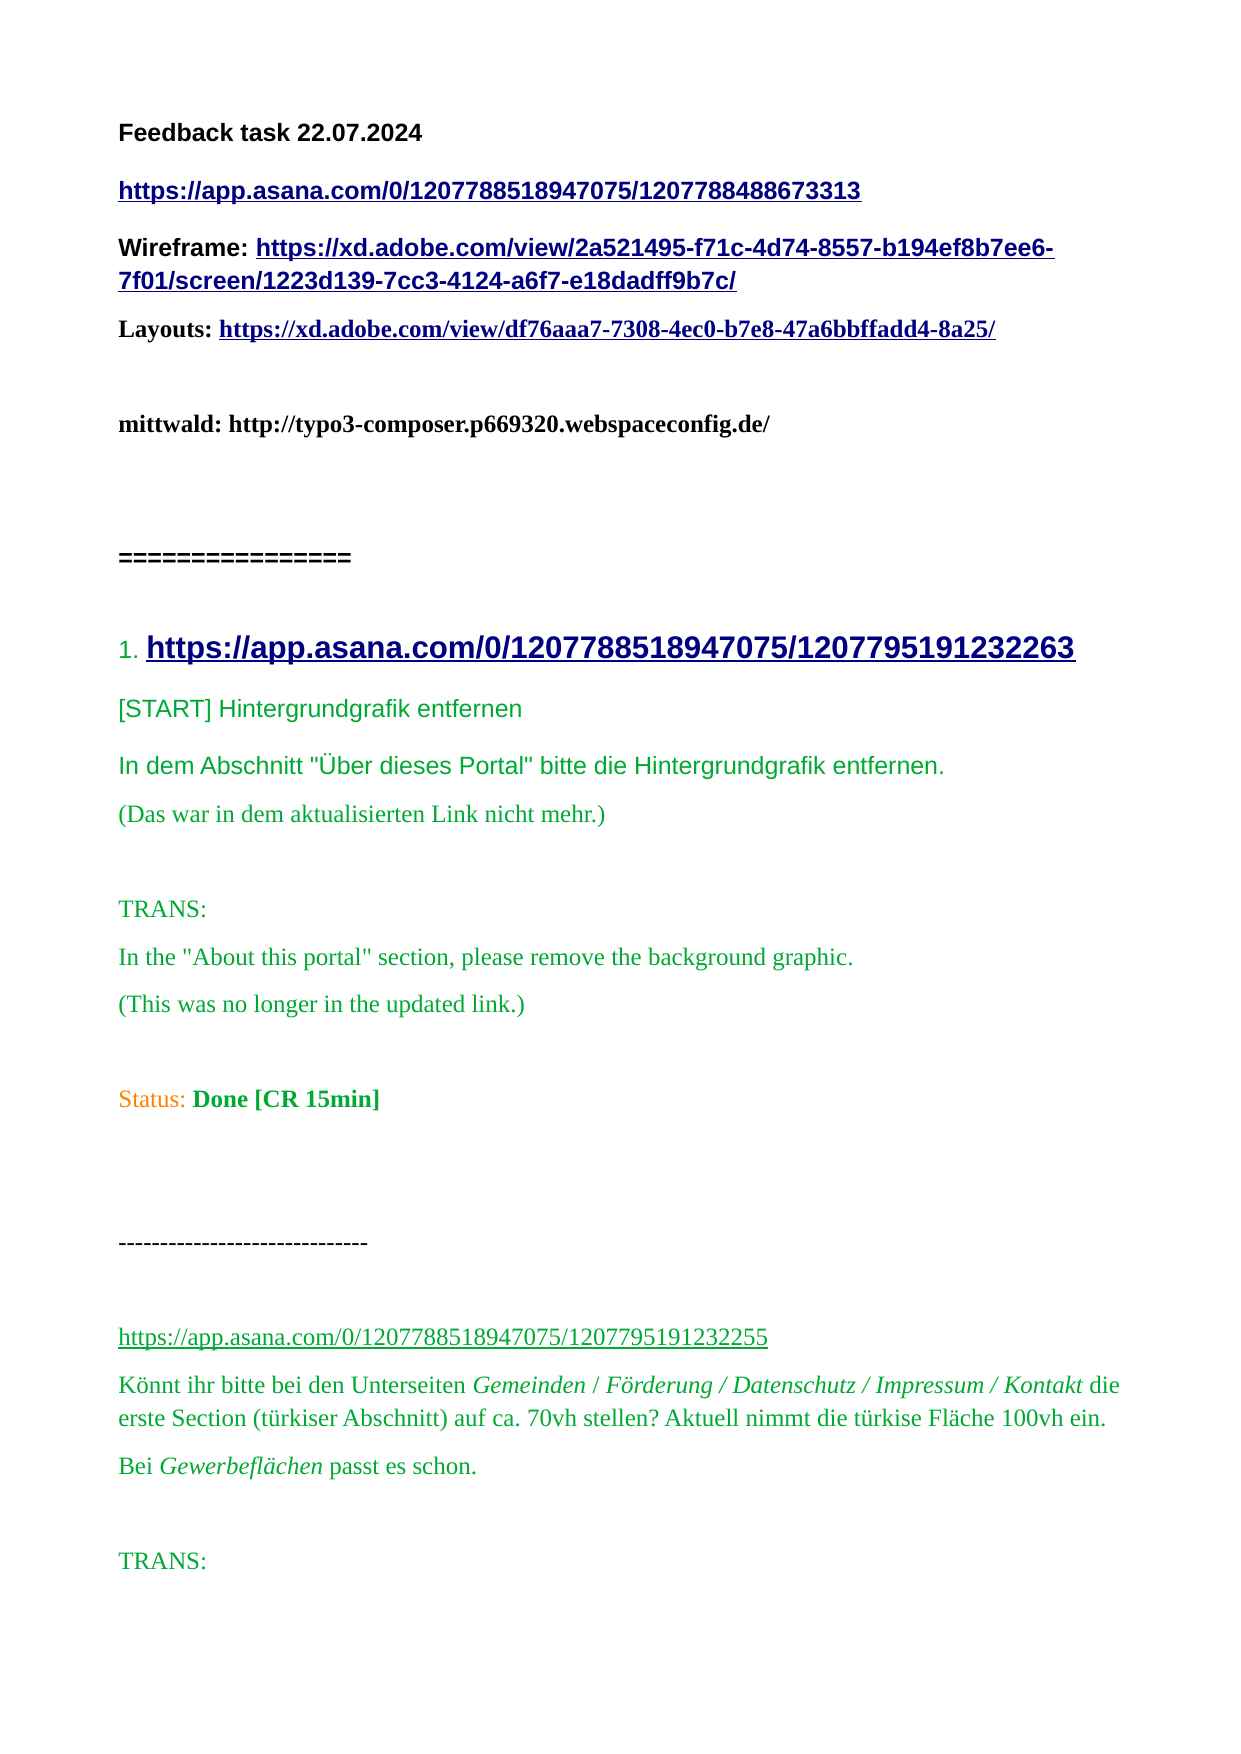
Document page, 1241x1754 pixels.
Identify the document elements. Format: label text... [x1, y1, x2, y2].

text ================ [118, 543, 1122, 572]
text [START] Hintergrundgrafik entfernen [118, 694, 1122, 722]
text In dem Abschnitt "Über dieses Portal" bitte die Hintergrundgrafik entfernen. [118, 751, 1122, 780]
text TRANS: [118, 894, 1122, 923]
text https://app.asana.com/0/1207788518947075/1207795191232255 [118, 1322, 1122, 1351]
text ------------------------------ [118, 1227, 1122, 1256]
text Könnt ihr bitte bei den Unterseiten Gemeinden / Förderung / Datenschutz / Impressum / Kontakt die erste Section (türkiser Abschnitt) auf ca. 70vh stellen? Aktuell nimmt die türkise Fläche 100vh ein. [118, 1370, 1122, 1432]
text mittwald: http://typo3-composer.p669320.webspaceconfig.de/ [118, 409, 1122, 438]
text In the "About this portal" section, please remove the background graphic. [118, 942, 1122, 970]
text 1. https://app.asana.com/0/1207788518947075/1207795191232263 [118, 629, 1122, 665]
text Feedback task 22.07.2024 [118, 118, 1122, 147]
text (This was no longer in the updated link.) [118, 989, 1122, 1018]
text Bei Gewerbeflächen passt es schon. [118, 1451, 1122, 1479]
text Status: Done [CR 15min] [118, 1084, 1122, 1113]
text (Das war in dem aktualisierten Link nicht mehr.) [118, 799, 1122, 828]
text TRANS: [118, 1546, 1122, 1575]
text Layouts: https://xd.adobe.com/view/df76aaa7-7308-4ec0-b7e8-47a6bbffadd4-8a25/ [118, 314, 1122, 342]
text https://app.asana.com/0/1207788518947075/1207788488673313 [118, 176, 1122, 204]
text Wireframe: https://xd.adobe.com/view/2a521495-f71c-4d74-8557-b194ef8b7ee6-7f01/screen/1223d139-7cc3-4124-a6f7-e18dadff9b7c/ [118, 233, 1122, 295]
